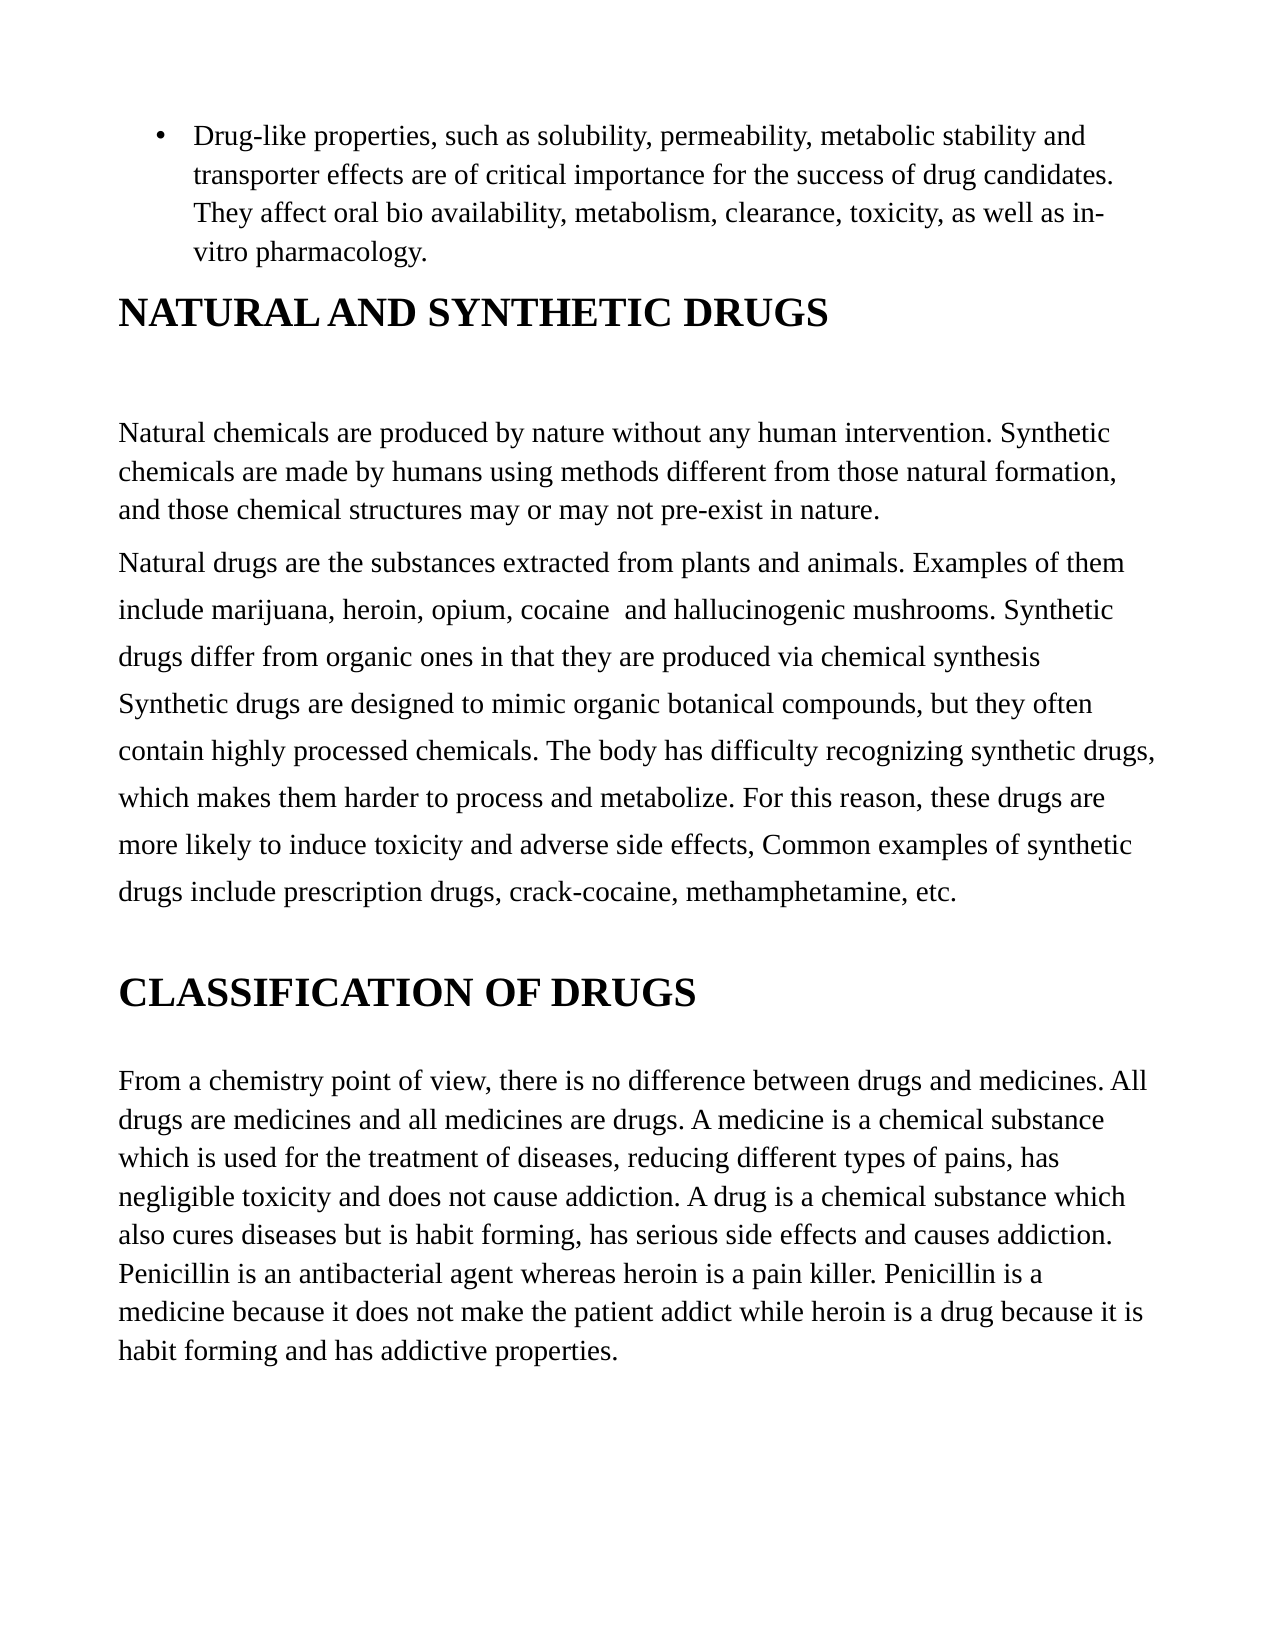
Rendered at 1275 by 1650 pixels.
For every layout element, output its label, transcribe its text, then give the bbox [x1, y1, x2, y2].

text Natural chemicals are produced by nature without any human intervention. Synthetic chemicals are made by humans using methods different from those natural formation, and those chemical structures may or may not pre-exist in nature. [118, 415, 1157, 526]
text NATURAL AND SYNTHETIC DRUGS [118, 287, 1157, 335]
text Natural drugs are the substances extracted from plants and animals. Examples of them include marijuana, heroin, opium, cocaine and hallucinogenic mushrooms. Synthetic drugs differ from organic ones in that they are produced via chemical synthesis Synthetic drugs are designed to mimic organic botanical compounds, but they often contain highly processed chemicals. The body has difficulty recognizing synthetic drugs, which makes them harder to process and metabolize. For this reason, these drugs are more likely to induce toxicity and adverse side effects, Common examples of synthetic drugs include prescription drugs, crack-cocaine, methamphetamine, etc. [118, 546, 1157, 907]
list Drug-like properties, such as solubility, permeability, metabolic stability and transporter effects are of critical importance for the success of drug candidates. They affect oral bio availability, metabolism, clearance, toxicity, as well as in- vitro pharmacology. [156, 118, 1157, 267]
text CLASSIFICATION OF DRUGS [118, 967, 1157, 1015]
text From a chemistry point of view, there is no difference between drugs and medicines. All drugs are medicines and all medicines are drugs. A medicine is a chemical substance which is used for the treatment of diseases, reducing different types of pains, has negligible toxicity and does not cause addiction. A drug is a chemical substance which also cures diseases but is habit forming, has serious side effects and causes addiction. Penicillin is an antibacterial agent whereas heroin is a pain killer. Penicillin is a medicine because it does not make the patient addict while heroin is a drug because it is habit forming and has addictive properties. [118, 1063, 1157, 1367]
